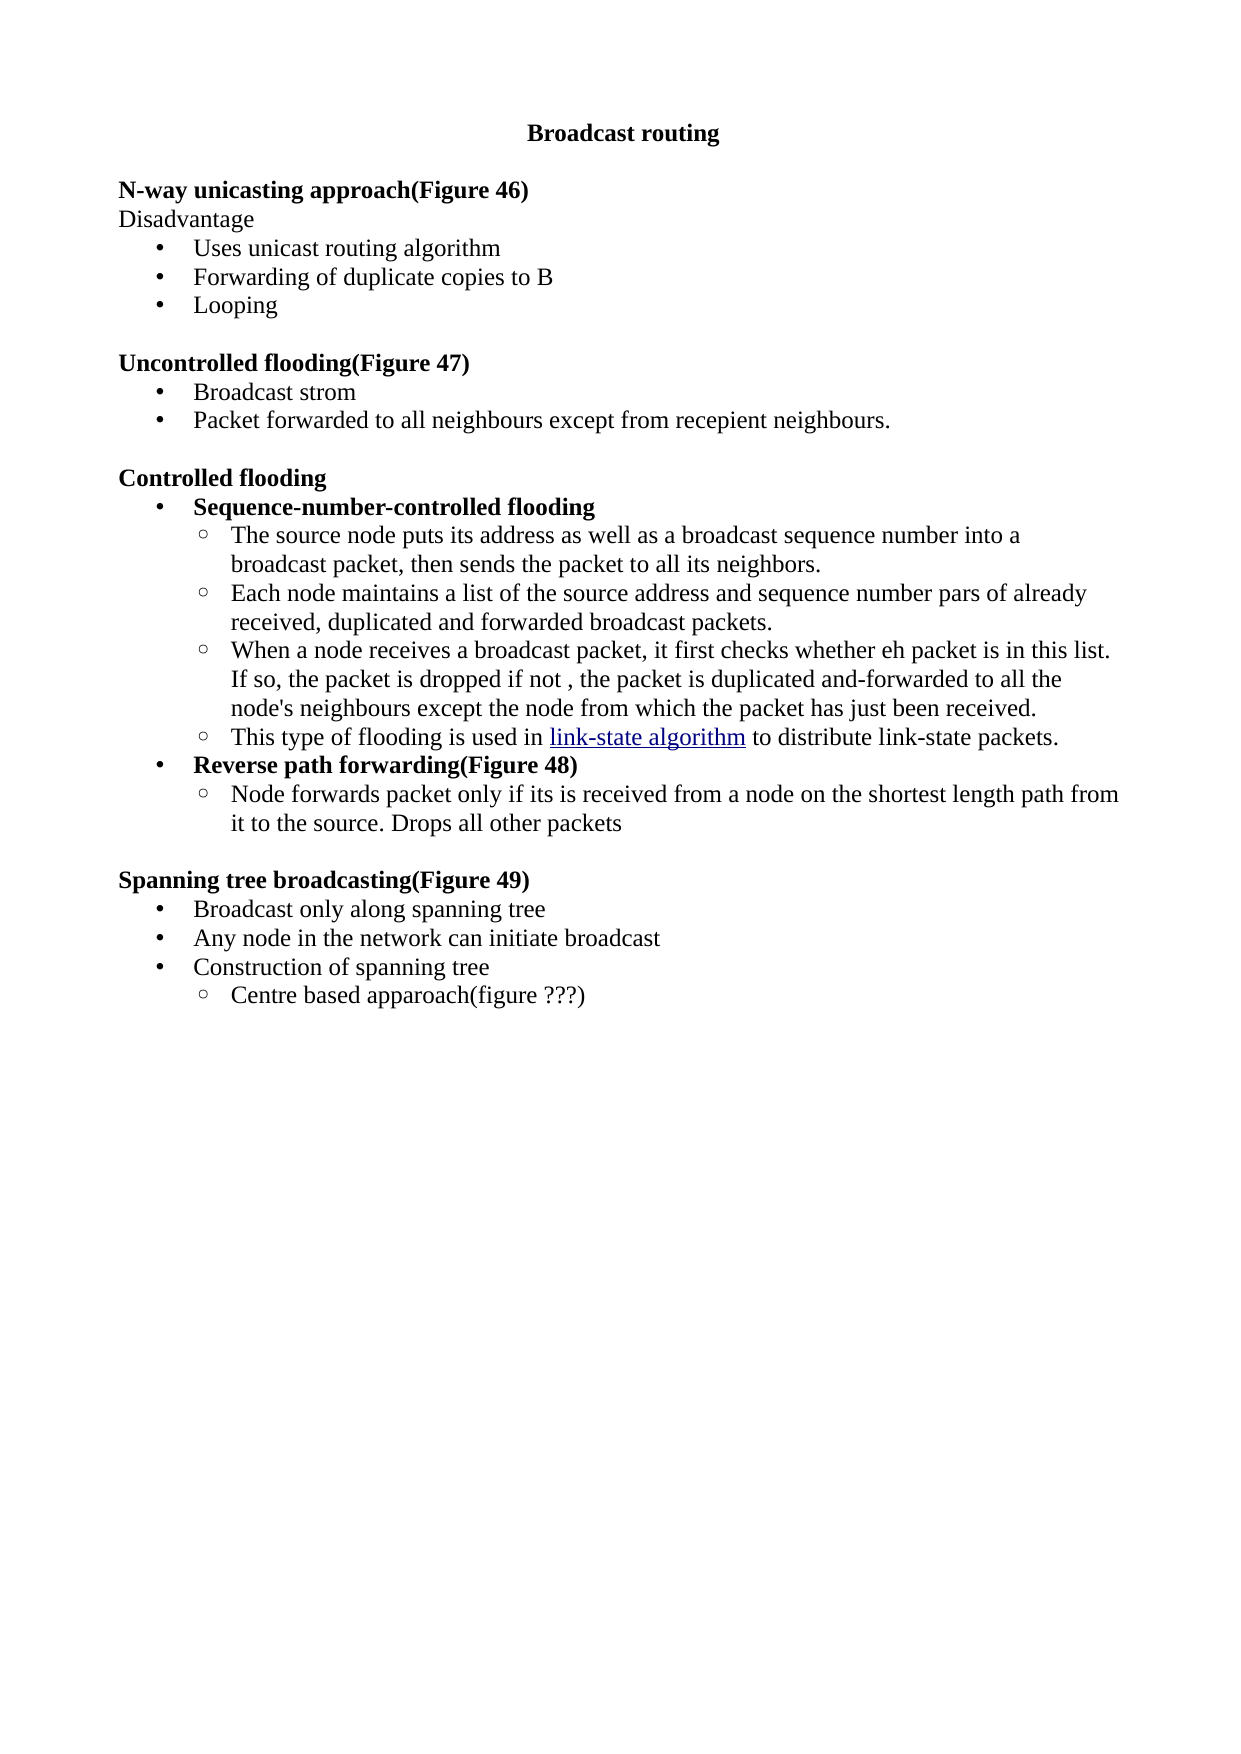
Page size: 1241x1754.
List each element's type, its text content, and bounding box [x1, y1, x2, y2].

list Node forwards packet only if its is received from a node on the shortest length path from it to the source. Drops all other packets [193, 779, 1122, 837]
text Controlled flooding [118, 463, 1122, 492]
list When a node receives a broadcast packet, it first checks whether eh packet is in this list. If so, the packet is dropped if not , the packet is duplicated and-forwarded to all the node's neighbours except the node from which the packet has just been received. [193, 636, 1122, 722]
text Uncontrolled flooding(Figure 47) [118, 348, 1122, 377]
list Uses unicast routing algorithm [156, 233, 1122, 262]
list Broadcast strom [156, 377, 1122, 406]
list Packet forwarded to all neighbours except from recepient neighbours. [156, 406, 1122, 434]
text Broadcast routing [118, 118, 1122, 147]
list This type of flooding is used in link-state algorithm to distribute link-state packets. [193, 722, 1122, 751]
text Spanning tree broadcasting(Figure 49) [118, 837, 1122, 894]
list Construction of spanning tree [156, 952, 1122, 981]
list The source node puts its address as well as a broadcast sequence number into a broadcast packet, then sends the packet to all its neighbors. [193, 521, 1122, 578]
list Any node in the network can initiate broadcast [156, 923, 1122, 952]
text N-way unicasting approach(Figure 46) [118, 176, 1122, 204]
text Disadvantage [118, 204, 1122, 233]
list Reverse path forwarding(Figure 48) [156, 751, 1122, 779]
list Looping [156, 291, 1122, 319]
list Centre based apparoach(figure ???) [193, 981, 1122, 1009]
list Each node maintains a list of the source address and sequence number pars of already received, duplicated and forwarded broadcast packets. [193, 578, 1122, 636]
list Forwarding of duplicate copies to B [156, 262, 1122, 291]
list Broadcast only along spanning tree [156, 894, 1122, 923]
list Sequence-number-controlled flooding [156, 492, 1122, 521]
